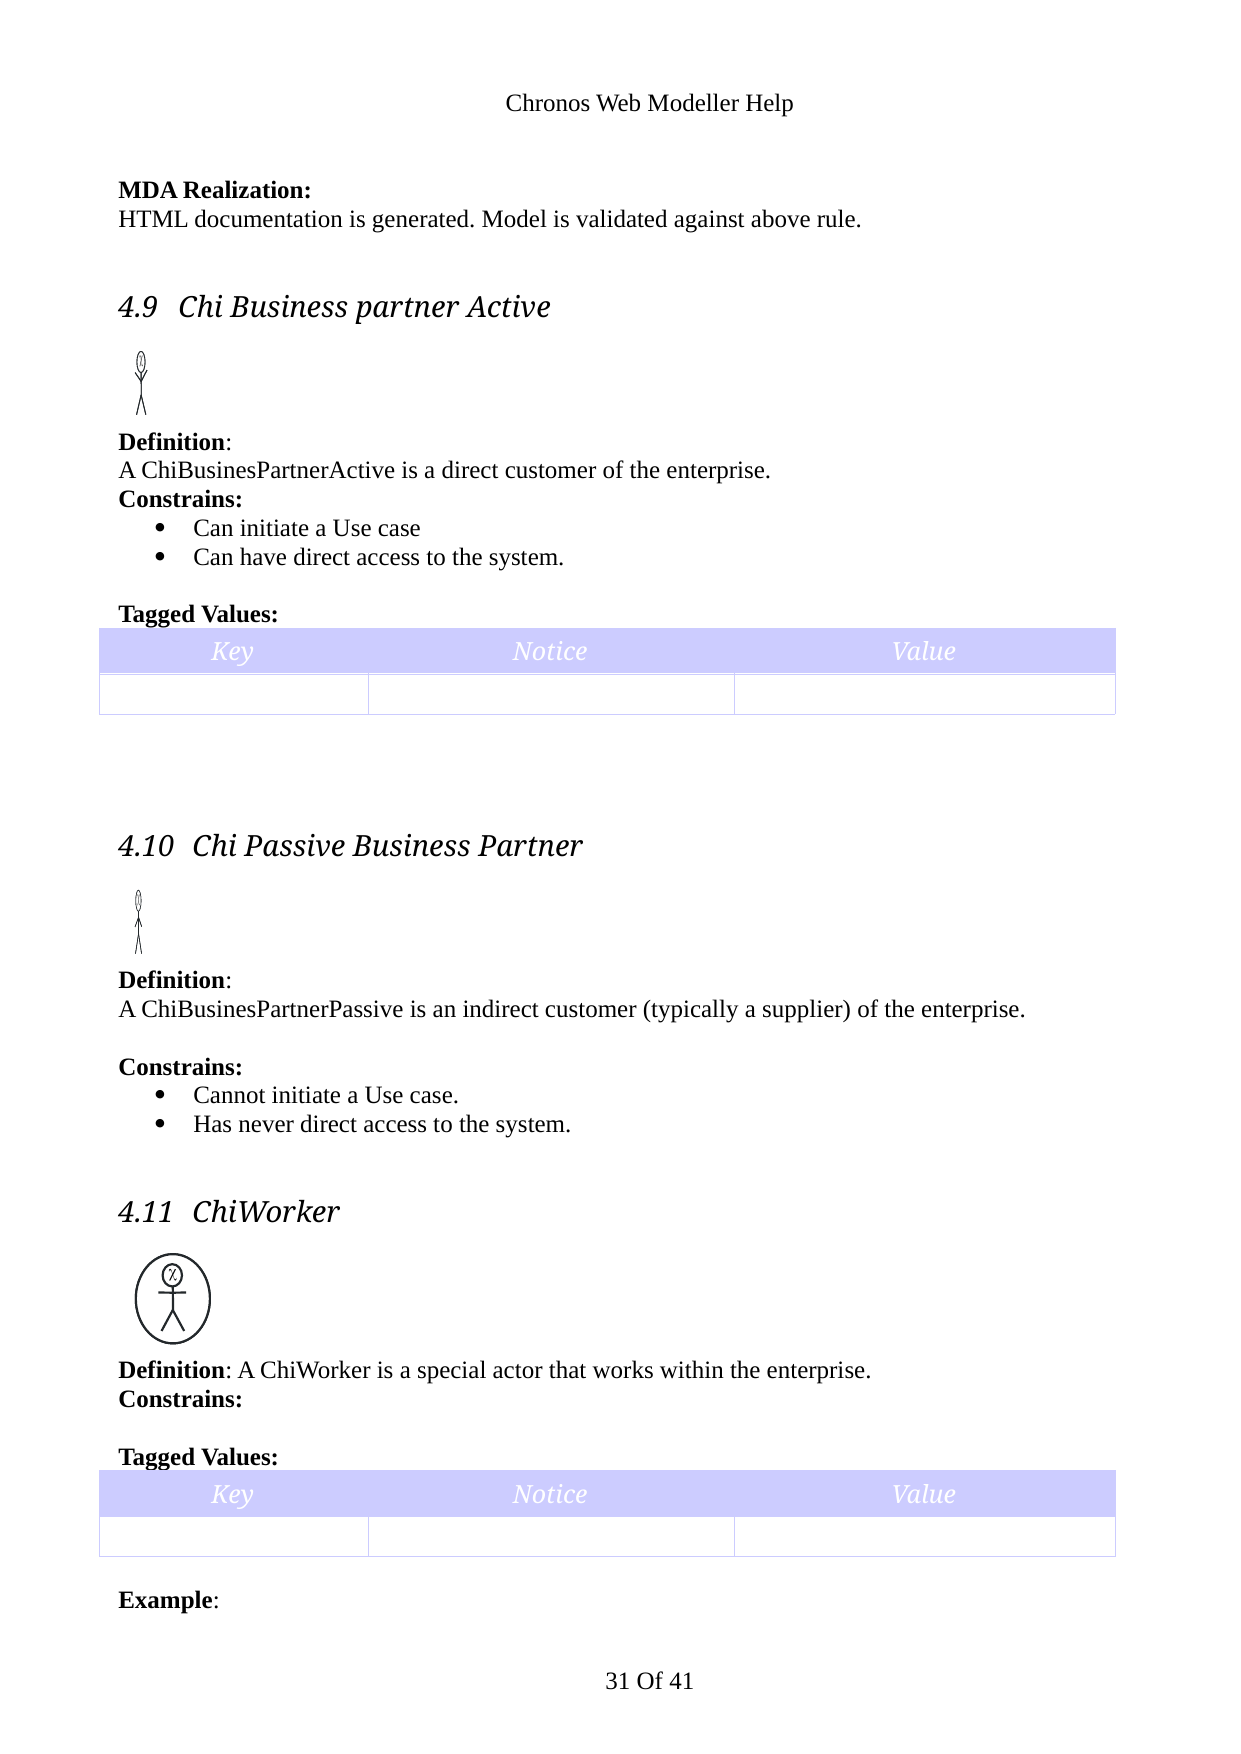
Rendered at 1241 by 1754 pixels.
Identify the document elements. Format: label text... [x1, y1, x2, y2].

text HTML documentation is generated. Model is validated against above rule. [118, 204, 1181, 233]
text Constrains: [118, 484, 1181, 513]
table_cell [735, 1517, 1115, 1556]
table_cell [100, 675, 368, 714]
text Constrains: [118, 1052, 1181, 1080]
text MDA Realization: [118, 175, 1181, 204]
subtitle ChiWorker [118, 1192, 1181, 1231]
table_cell [100, 1517, 368, 1556]
list Cannot initiate a Use case. [156, 1080, 1181, 1109]
text Definition: [118, 427, 1181, 455]
text Constrains: [118, 1384, 1181, 1413]
table_header Notice [369, 1471, 734, 1516]
subtitle Chi Business partner Active [118, 286, 1181, 326]
list Has never direct access to the system. [156, 1109, 1181, 1138]
table_cell [369, 675, 734, 714]
text A ChiBusinesPartnerPassive is an indirect customer (typically a supplier) of the enterprise. [118, 994, 1181, 1023]
text Definition: A ChiWorker is a special actor that works within the enterprise. [118, 1355, 1181, 1384]
text Example: [118, 1585, 1181, 1614]
table_header Value [735, 629, 1115, 673]
text Tagged Values: [118, 1442, 1181, 1470]
table_header Key [100, 1471, 368, 1516]
text Definition: [118, 965, 1181, 994]
subtitle Chi Passive Business Partner [118, 825, 1181, 865]
list Can have direct access to the system. [156, 542, 1181, 570]
list Can initiate a Use case [156, 513, 1181, 542]
table_cell [735, 675, 1115, 714]
table_header Key [100, 629, 368, 673]
table_cell [369, 1517, 734, 1556]
text A ChiBusinesPartnerActive is a direct customer of the enterprise. [118, 455, 1181, 484]
text Tagged Values: [118, 599, 1181, 628]
table_header Notice [369, 629, 734, 673]
table_header Value [735, 1471, 1115, 1516]
